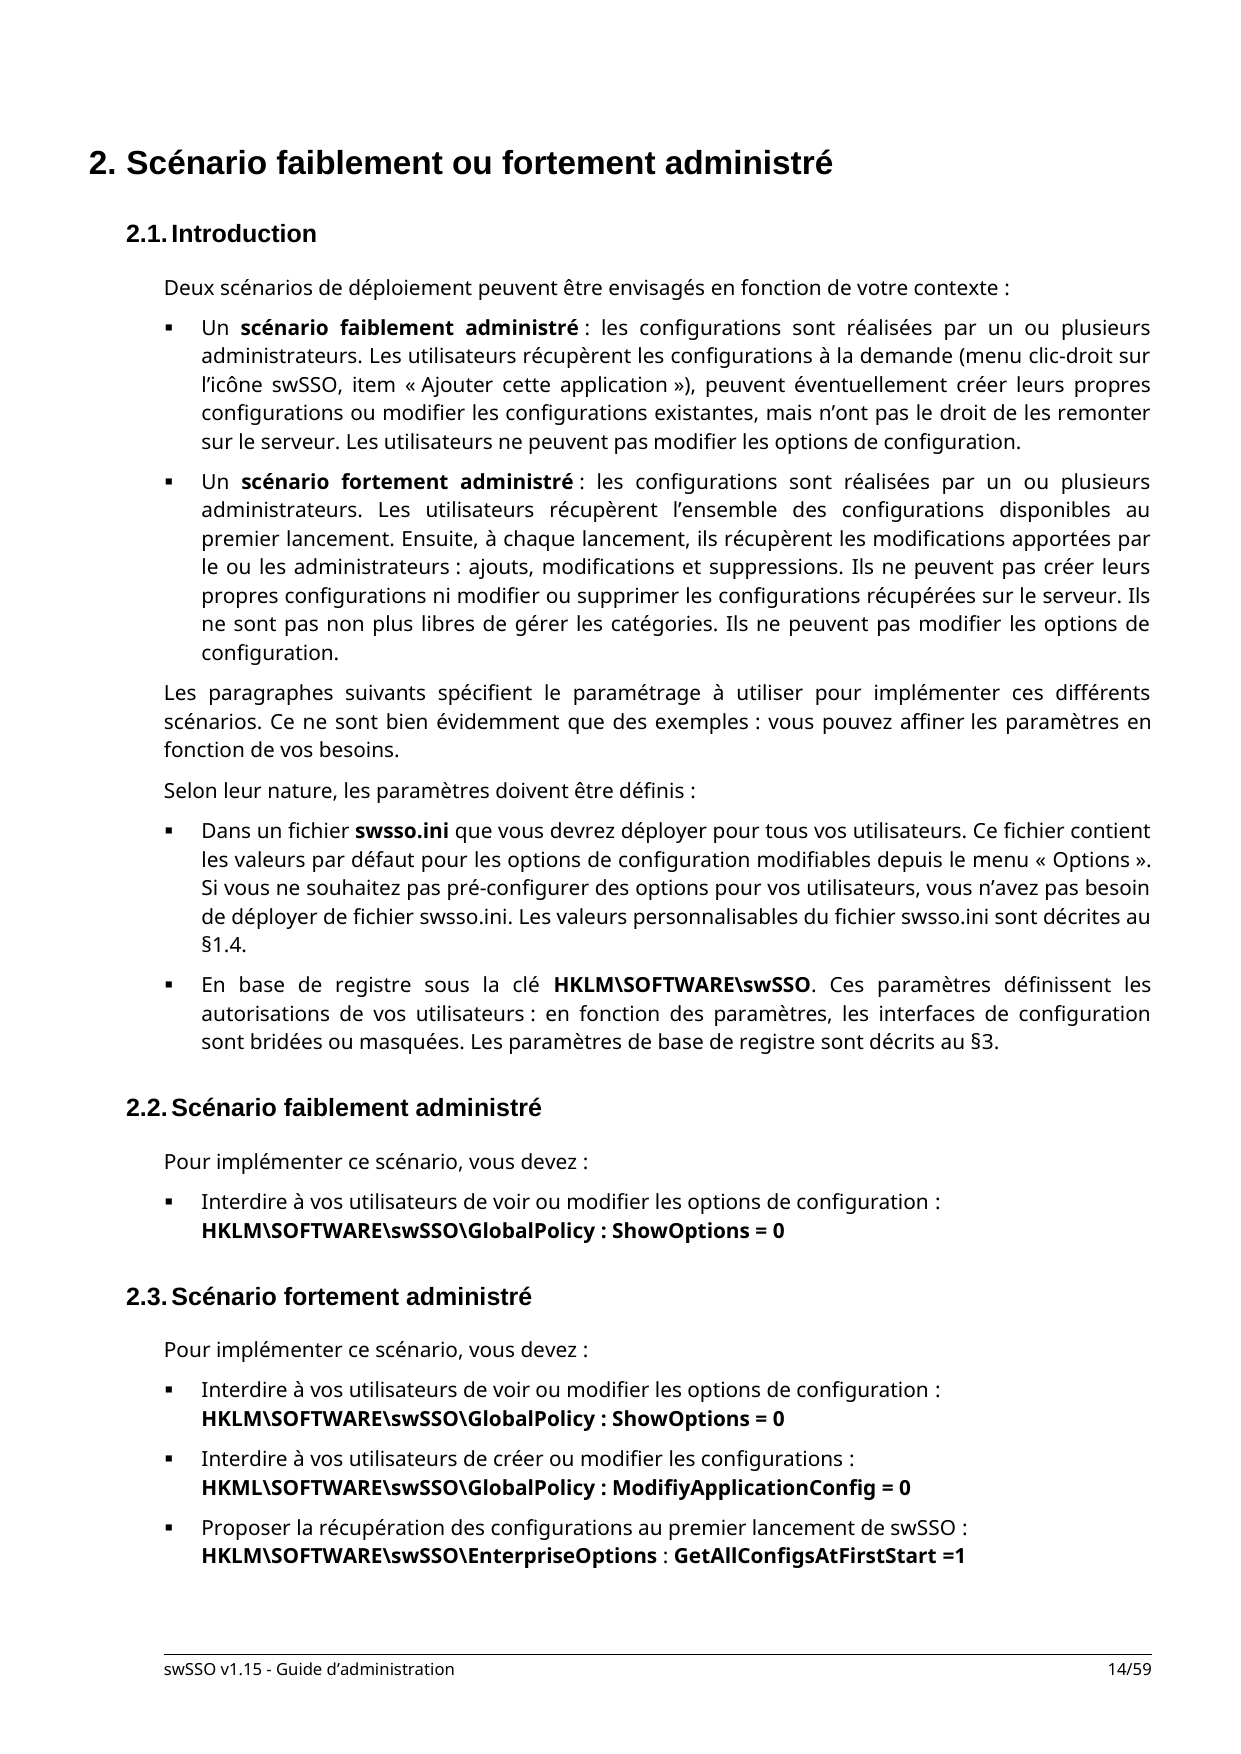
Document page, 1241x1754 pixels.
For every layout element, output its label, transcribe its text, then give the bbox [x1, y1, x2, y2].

text HKLM\SOFTWARE\swSSO\EnterpriseOptions : GetAllConfigsAtFirstStart =1 [201, 1541, 1152, 1570]
list En base de registre sous la clé HKLM\SOFTWARE\swSSO. Ces paramètres définissent les autorisations de vos utilisateurs : en fonction des paramètres, les interfaces de configuration sont bridées ou masquées. Les paramètres de base de registre sont décrits au §3. [164, 971, 1152, 1056]
subtitle Scénario faiblement administré [126, 1093, 1152, 1122]
text HKML\SOFTWARE\swSSO\GlobalPolicy : ModifiyApplicationConfig = 0 [201, 1473, 1152, 1501]
text Pour implémenter ce scénario, vous devez : [164, 1335, 1152, 1364]
subtitle Introduction [126, 219, 1152, 248]
text Deux scénarios de déploiement peuvent être envisagés en fonction de votre contexte : [164, 273, 1152, 301]
subtitle Scénario faiblement ou fortement administré [89, 143, 1152, 182]
list Un scénario fortement administré : les configurations sont réalisées par un ou plusieurs administrateurs. Les utilisateurs récupèrent l’ensemble des configurations disponibles au premier lancement. Ensuite, à chaque lancement, ils récupèrent les modifications apportées par le ou les administrateurs : ajouts, modifications et suppressions. Ils ne peuvent pas créer leurs propres configurations ni modifier ou supprimer les configurations récupérées sur le serveur. Ils ne sont pas non plus libres de gérer les catégories. Ils ne peuvent pas modifier les options de configuration. [164, 467, 1152, 666]
list Interdire à vos utilisateurs de créer ou modifier les configurations : [164, 1444, 1152, 1473]
list Proposer la récupération des configurations au premier lancement de swSSO : [164, 1513, 1152, 1541]
list Dans un fichier swsso.ini que vous devrez déployer pour tous vos utilisateurs. Ce fichier contient les valeurs par défaut pour les options de configuration modifiables depuis le menu « Options ». Si vous ne souhaitez pas pré-configurer des options pour vos utilisateurs, vous n’avez pas besoin de déployer de fichier swsso.ini. Les valeurs personnalisables du fichier swsso.ini sont décrites au §1.4. [164, 817, 1152, 959]
list Interdire à vos utilisateurs de voir ou modifier les options de configuration : [164, 1376, 1152, 1404]
text Selon leur nature, les paramètres doivent être définis : [164, 776, 1152, 805]
text Pour implémenter ce scénario, vous devez : [164, 1147, 1152, 1176]
list Un scénario faiblement administré : les configurations sont réalisées par un ou plusieurs administrateurs. Les utilisateurs récupèrent les configurations à la demande (menu clic-droit sur l’icône swSSO, item « Ajouter cette application »), peuvent éventuellement créer leurs propres configurations ou modifier les configurations existantes, mais n’ont pas le droit de les remonter sur le serveur. Les utilisateurs ne peuvent pas modifier les options de configuration. [164, 313, 1152, 455]
list Interdire à vos utilisateurs de voir ou modifier les options de configuration : [164, 1187, 1152, 1216]
text HKLM\SOFTWARE\swSSO\GlobalPolicy : ShowOptions = 0 [201, 1216, 1152, 1244]
text HKLM\SOFTWARE\swSSO\GlobalPolicy : ShowOptions = 0 [201, 1404, 1152, 1432]
text Les paragraphes suivants spécifient le paramétrage à utiliser pour implémenter ces différents scénarios. Ce ne sont bien évidemment que des exemples : vous pouvez affiner les paramètres en fonction de vos besoins. [164, 678, 1152, 764]
subtitle Scénario fortement administré [126, 1282, 1152, 1310]
